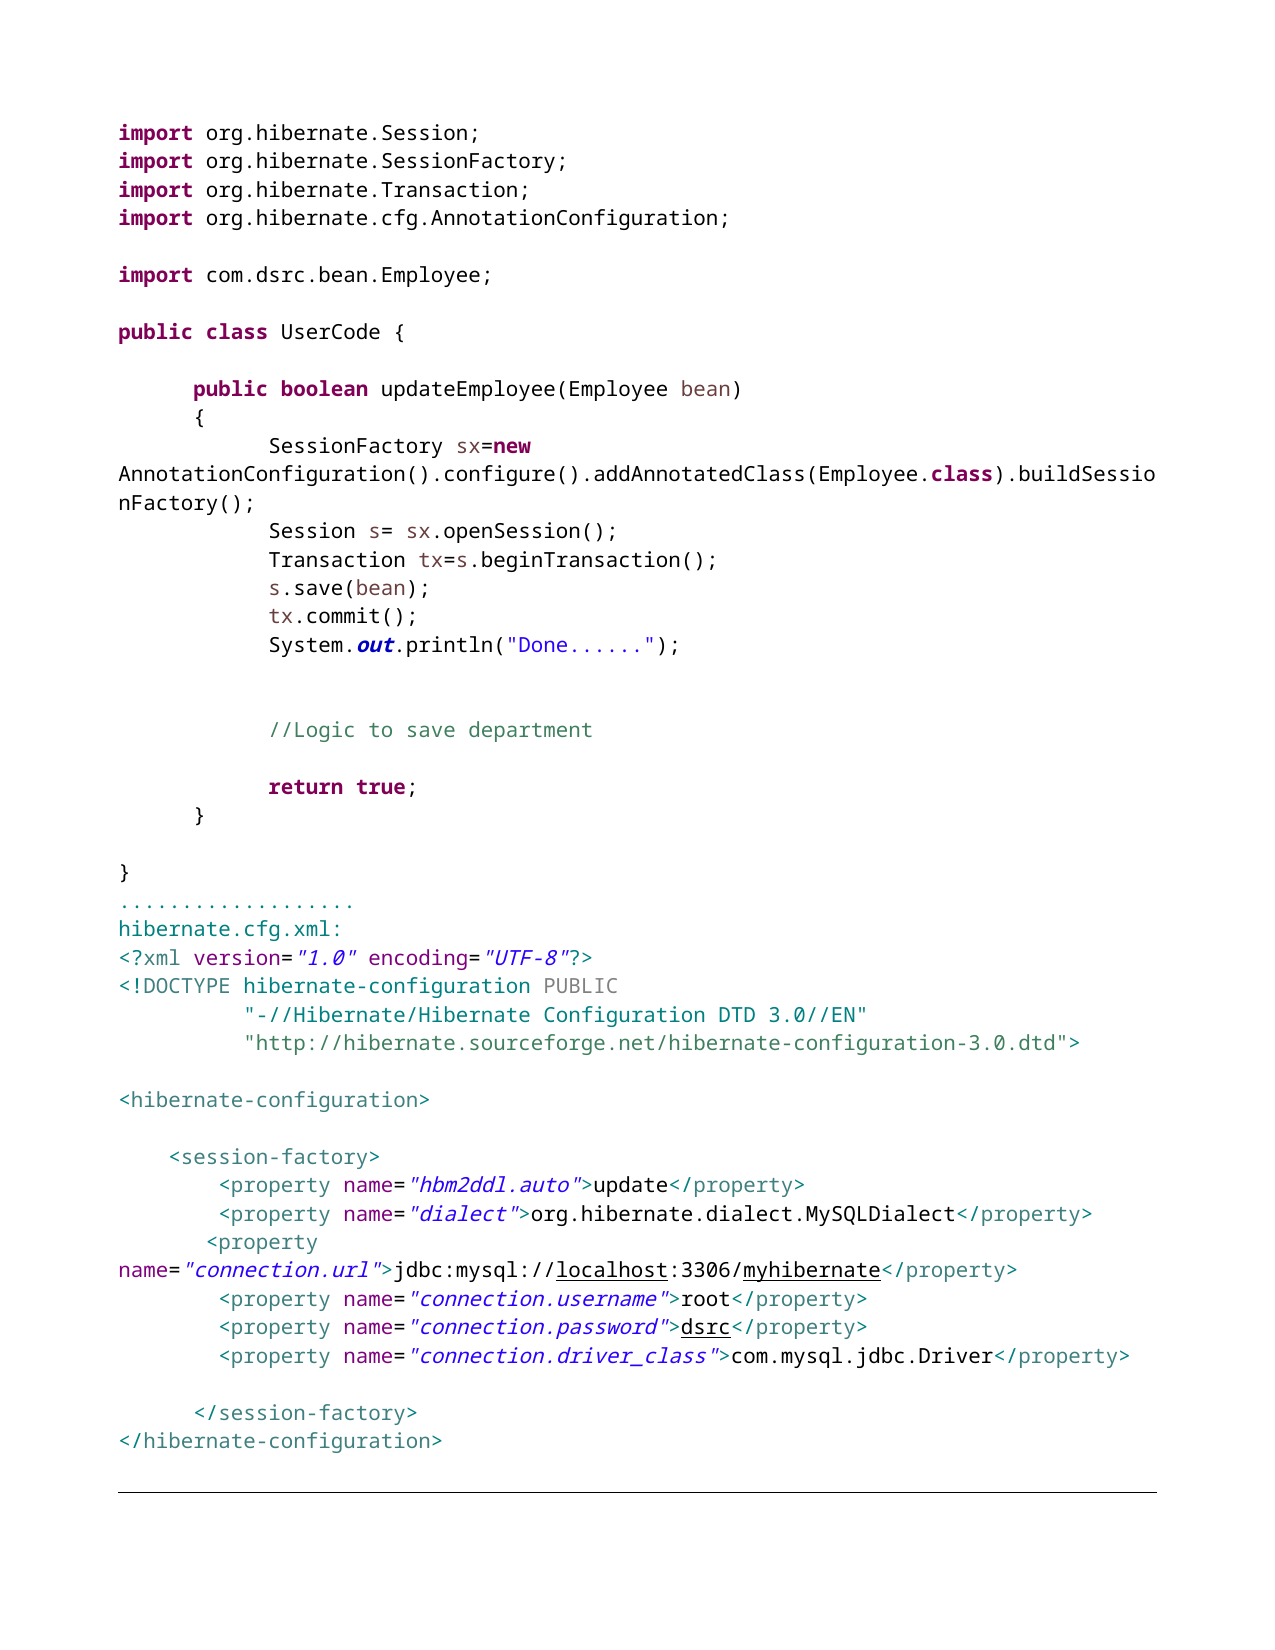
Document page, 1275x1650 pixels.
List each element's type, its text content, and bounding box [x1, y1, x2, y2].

text public boolean updateEmployee(Employee bean) [118, 374, 1157, 402]
text <!DOCTYPE hibernate-configuration PUBLIC [118, 971, 1157, 1000]
text s.save(bean); [118, 573, 1157, 602]
text import org.hibernate.Session; [118, 118, 1157, 147]
text "http://hibernate.sourceforge.net/hibernate-configuration-3.0.dtd"> [118, 1028, 1157, 1057]
text } [118, 801, 1157, 829]
text "-//Hibernate/Hibernate Configuration DTD 3.0//EN" [118, 1000, 1157, 1028]
text hibernate.cfg.xml: [118, 914, 1157, 943]
text <property name="connection.driver_class">com.mysql.jdbc.Driver</property> [118, 1341, 1157, 1369]
text return true; [118, 772, 1157, 801]
text <property name="connection.url">jdbc:mysql://localhost:3306/myhibernate</property> [118, 1227, 1157, 1284]
text public class UserCode { [118, 317, 1157, 346]
text import com.dsrc.bean.Employee; [118, 260, 1157, 289]
text import org.hibernate.cfg.AnnotationConfiguration; [118, 203, 1157, 232]
text System.out.println("Done......"); [118, 630, 1157, 658]
text ................... [118, 886, 1157, 914]
text </session-factory> [118, 1398, 1157, 1426]
text <property name="dialect">org.hibernate.dialect.MySQLDialect</property> [118, 1199, 1157, 1227]
text tx.commit(); [118, 602, 1157, 630]
text <property name="connection.username">root</property> [118, 1284, 1157, 1312]
text <hibernate-configuration> [118, 1085, 1157, 1113]
text //Logic to save department [118, 715, 1157, 744]
text </hibernate-configuration> [118, 1426, 1157, 1455]
text <property name="hbm2ddl.auto">update</property> [118, 1170, 1157, 1199]
text Session s= sx.openSession(); [118, 516, 1157, 545]
text SessionFactory sx=new AnnotationConfiguration().configure().addAnnotatedClass(Employee.class).buildSessionFactory(); [118, 431, 1157, 516]
text { [118, 402, 1157, 431]
text <session-factory> [118, 1142, 1157, 1170]
text import org.hibernate.Transaction; [118, 175, 1157, 203]
text <property name="connection.password">dsrc</property> [118, 1312, 1157, 1341]
text import org.hibernate.SessionFactory; [118, 147, 1157, 175]
text <?xml version="1.0" encoding="UTF-8"?> [118, 943, 1157, 971]
text Transaction tx=s.beginTransaction(); [118, 545, 1157, 573]
text } [118, 857, 1157, 886]
